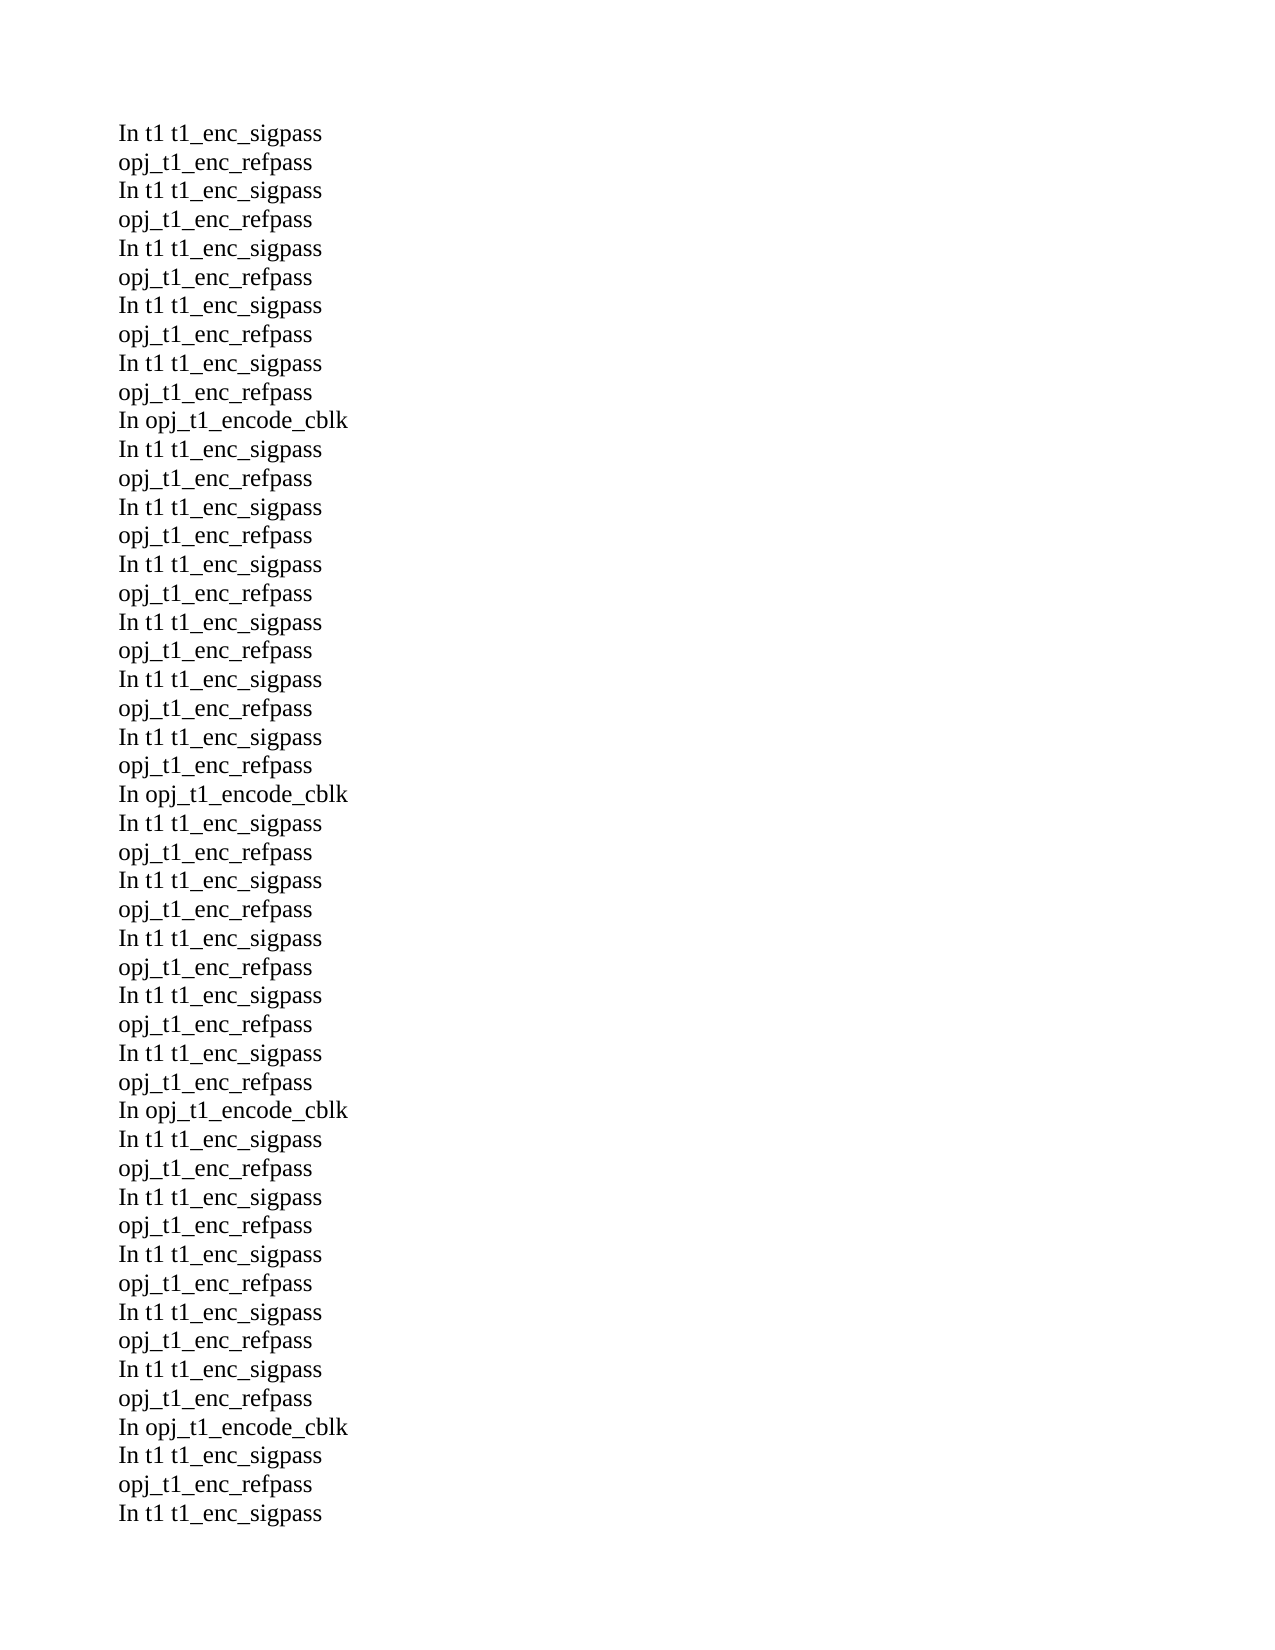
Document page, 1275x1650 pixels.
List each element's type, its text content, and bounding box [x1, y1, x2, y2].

text opj_t1_enc_refpass [118, 1009, 1157, 1038]
text In t1 t1_enc_sigpass [118, 1441, 1157, 1469]
text In t1 t1_enc_sigpass [118, 233, 1157, 262]
text opj_t1_enc_refpass [118, 693, 1157, 722]
text In opj_t1_encode_cblk [118, 1412, 1157, 1441]
text opj_t1_enc_refpass [118, 1067, 1157, 1096]
text In t1 t1_enc_sigpass [118, 176, 1157, 204]
text In opj_t1_encode_cblk [118, 779, 1157, 808]
text opj_t1_enc_refpass [118, 1153, 1157, 1182]
text opj_t1_enc_refpass [118, 204, 1157, 233]
text In t1 t1_enc_sigpass [118, 1354, 1157, 1383]
text opj_t1_enc_refpass [118, 1268, 1157, 1297]
text In t1 t1_enc_sigpass [118, 607, 1157, 636]
text opj_t1_enc_refpass [118, 837, 1157, 866]
text In t1 t1_enc_sigpass [118, 434, 1157, 463]
text In t1 t1_enc_sigpass [118, 1498, 1157, 1527]
text opj_t1_enc_refpass [118, 147, 1157, 176]
text In t1 t1_enc_sigpass [118, 923, 1157, 952]
text In t1 t1_enc_sigpass [118, 808, 1157, 837]
text In t1 t1_enc_sigpass [118, 1239, 1157, 1268]
text opj_t1_enc_refpass [118, 1469, 1157, 1498]
text opj_t1_enc_refpass [118, 578, 1157, 607]
text In t1 t1_enc_sigpass [118, 1038, 1157, 1067]
text opj_t1_enc_refpass [118, 1326, 1157, 1354]
text In t1 t1_enc_sigpass [118, 549, 1157, 578]
text In opj_t1_encode_cblk [118, 406, 1157, 434]
text In t1 t1_enc_sigpass [118, 492, 1157, 521]
text In t1 t1_enc_sigpass [118, 1182, 1157, 1211]
text opj_t1_enc_refpass [118, 952, 1157, 981]
text In t1 t1_enc_sigpass [118, 722, 1157, 751]
text opj_t1_enc_refpass [118, 262, 1157, 291]
text opj_t1_enc_refpass [118, 751, 1157, 779]
text In t1 t1_enc_sigpass [118, 981, 1157, 1009]
text opj_t1_enc_refpass [118, 1211, 1157, 1239]
text opj_t1_enc_refpass [118, 521, 1157, 549]
text In t1 t1_enc_sigpass [118, 291, 1157, 319]
text opj_t1_enc_refpass [118, 636, 1157, 664]
text In t1 t1_enc_sigpass [118, 1124, 1157, 1153]
text opj_t1_enc_refpass [118, 319, 1157, 348]
text opj_t1_enc_refpass [118, 463, 1157, 492]
text In opj_t1_encode_cblk [118, 1096, 1157, 1124]
text In t1 t1_enc_sigpass [118, 866, 1157, 894]
text opj_t1_enc_refpass [118, 1383, 1157, 1412]
text opj_t1_enc_refpass [118, 377, 1157, 406]
text In t1 t1_enc_sigpass [118, 664, 1157, 693]
text opj_t1_enc_refpass [118, 894, 1157, 923]
text In t1 t1_enc_sigpass [118, 118, 1157, 147]
text In t1 t1_enc_sigpass [118, 348, 1157, 377]
text In t1 t1_enc_sigpass [118, 1297, 1157, 1326]
